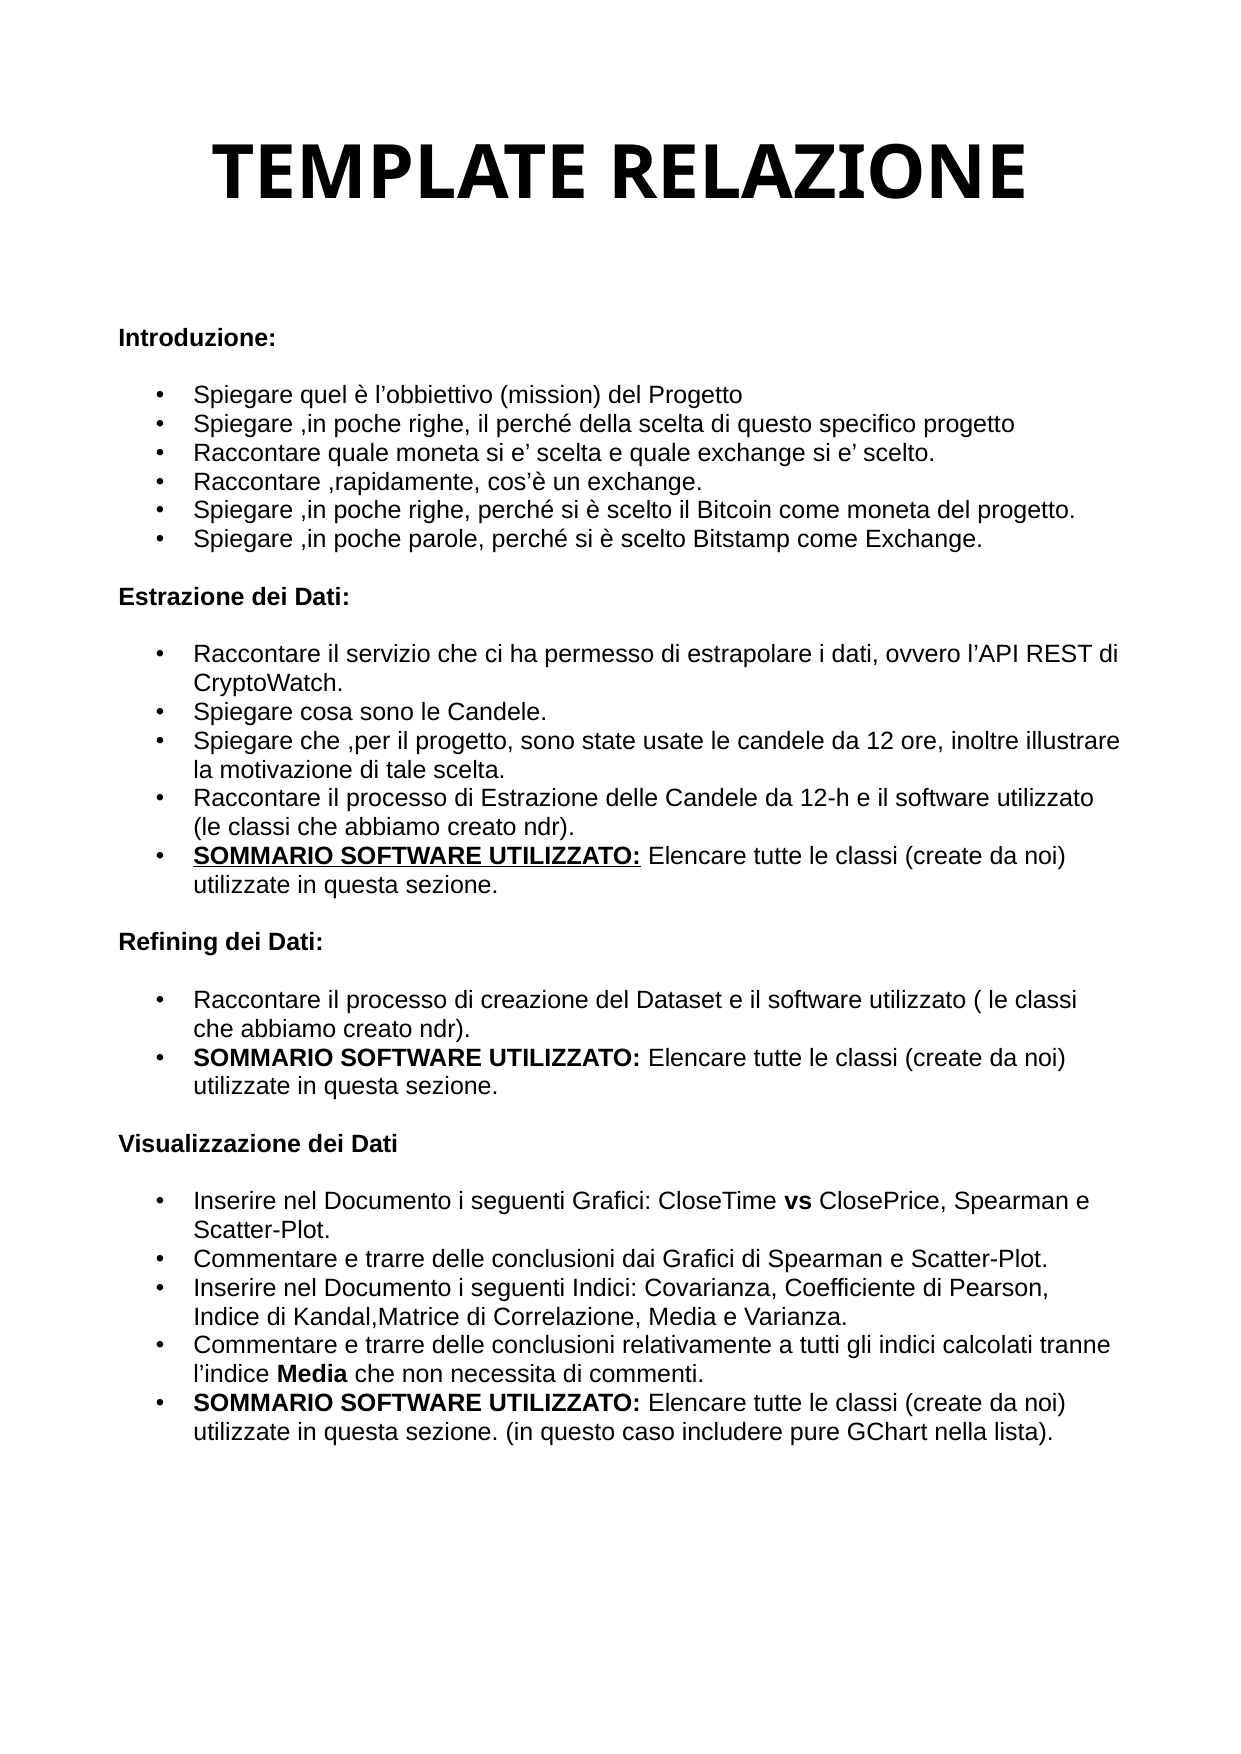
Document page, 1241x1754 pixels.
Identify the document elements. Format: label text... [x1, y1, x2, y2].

list Spiegare quel è l’obbiettivo (mission) del Progetto [156, 380, 1122, 409]
list SOMMARIO SOFTWARE UTILIZZATO: Elencare tutte le classi (create da noi) utilizzate in questa sezione. [156, 1042, 1122, 1100]
list Commentare e trarre delle conclusioni relativamente a tutti gli indici calcolati tranne l’indice Media che non necessita di commenti. [156, 1330, 1122, 1388]
list SOMMARIO SOFTWARE UTILIZZATO: Elencare tutte le classi (create da noi) utilizzate in questa sezione. (in questo caso includere pure GChart nella lista). [156, 1388, 1122, 1446]
list Inserire nel Documento i seguenti Indici: Covarianza, Coefficiente di Pearson, Indice di Kandal,Matrice di Correlazione, Media e Varianza. [156, 1273, 1122, 1330]
text Visualizzazione dei Dati [118, 1129, 1122, 1158]
list Spiegare che ,per il progetto, sono state usate le candele da 12 ore, inoltre illustrare la motivazione di tale scelta. [156, 726, 1122, 783]
text Introduzione: [118, 322, 1122, 351]
list Raccontare il processo di Estrazione delle Candele da 12-h e il software utilizzato (le classi che abbiamo creato ndr). [156, 783, 1122, 841]
text Estrazione dei Dati: [118, 582, 1122, 611]
list Raccontare ,rapidamente, cos’è un exchange. [156, 467, 1122, 495]
text TEMPLATE RELAZIONE [118, 118, 1122, 220]
list Inserire nel Documento i seguenti Grafici: CloseTime vs ClosePrice, Spearman e Scatter-Plot. [156, 1186, 1122, 1244]
list Raccontare il servizio che ci ha permesso di estrapolare i dati, ovvero l’API REST di CryptoWatch. [156, 639, 1122, 697]
list Raccontare quale moneta si e’ scelta e quale exchange si e’ scelto. [156, 438, 1122, 467]
list Spiegare ,in poche parole, perché si è scelto Bitstamp come Exchange. [156, 524, 1122, 553]
list Commentare e trarre delle conclusioni dai Grafici di Spearman e Scatter-Plot. [156, 1244, 1122, 1273]
list Spiegare ,in poche righe, il perché della scelta di questo specifico progetto [156, 409, 1122, 438]
list Raccontare il processo di creazione del Dataset e il software utilizzato ( le classi che abbiamo creato ndr). [156, 985, 1122, 1042]
list Spiegare cosa sono le Candele. [156, 697, 1122, 726]
text Refining dei Dati: [118, 927, 1122, 956]
list SOMMARIO SOFTWARE UTILIZZATO: Elencare tutte le classi (create da noi) utilizzate in questa sezione. [156, 841, 1122, 899]
list Spiegare ,in poche righe, perché si è scelto il Bitcoin come moneta del progetto. [156, 495, 1122, 524]
